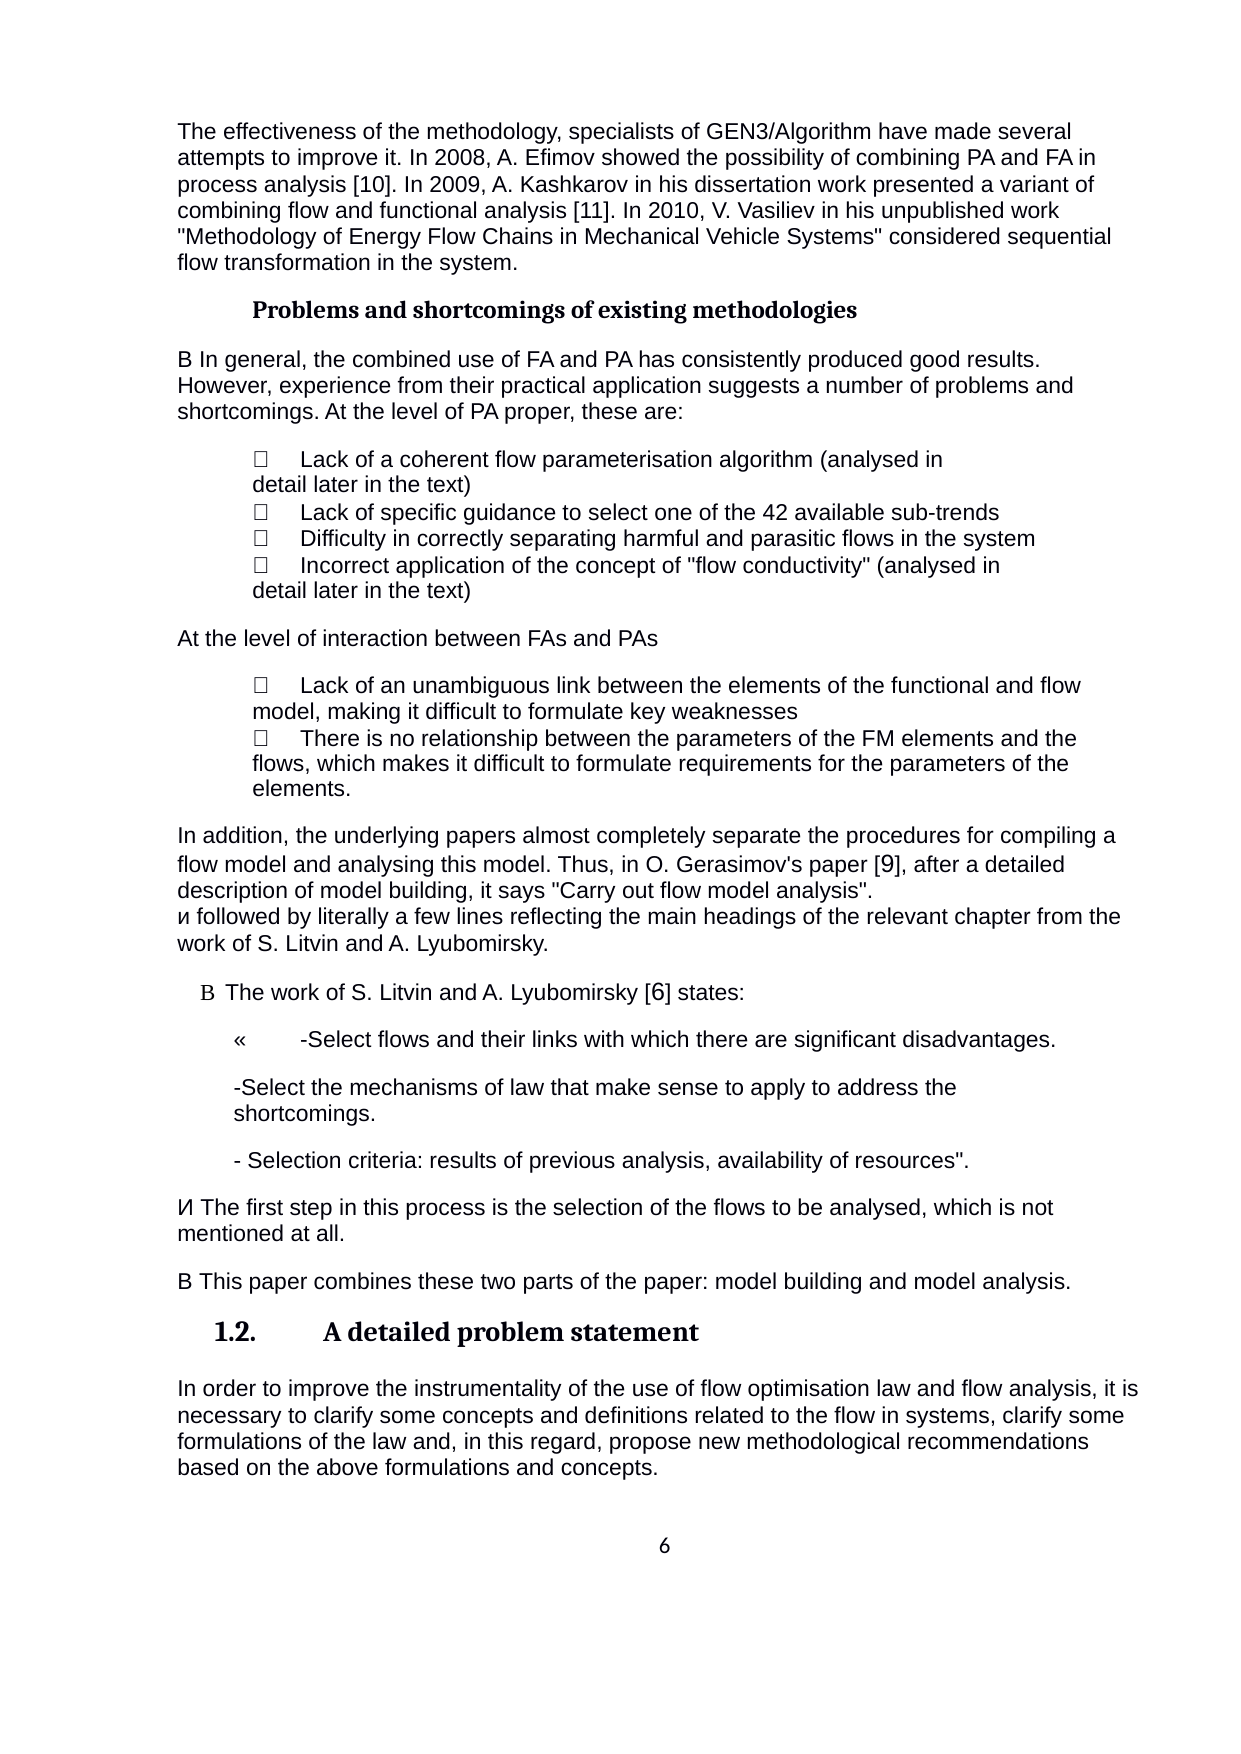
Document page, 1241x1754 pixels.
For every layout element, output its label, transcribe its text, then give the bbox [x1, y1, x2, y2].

text In addition, the underlying papers almost completely separate the procedures for compiling a flow model and analysing this model. Thus, in O. Gerasimov's paper [9], after a detailed description of model building, it says "Carry out flow model analysis". [177, 823, 1146, 903]
list Lack of specific guidance to select one of the 42 available sub-trends [252, 500, 1050, 525]
text 1.2. A detailed problem statement [214, 1315, 1148, 1349]
list Incorrect application of the concept of "flow conductivity" (analysed in detail later in the text) [252, 553, 1012, 604]
list Lack of an unambiguous link between the elements of the functional and flow model, making it difficult to formulate key weaknesses [252, 674, 1117, 724]
list Difficulty in correctly separating harmful and parasitic flows in the system [252, 525, 1148, 551]
list Lack of a coherent flow parameterisation algorithm (analysed in detail later in the text) [252, 447, 981, 497]
text Problems and shortcomings of existing methodologies [252, 296, 1148, 325]
text 6 [150, 1531, 1179, 1559]
list The first step in this process is the selection of the flows to be analysed, which is not mentioned at all. [177, 1195, 1131, 1247]
list followed by literally a few lines reflecting the main headings of the relevant chapter from the work of S. Litvin and A. Lyubomirsky. [177, 904, 1125, 956]
list There is no relationship between the parameters of the FM elements and the flows, which makes it difficult to formulate requirements for the parameters of the elements. [252, 726, 1110, 802]
list The work of S. Litvin and A. Lyubomirsky [6] states: [200, 977, 1148, 1006]
text In order to improve the instrumentality of the use of flow optimisation law and flow analysis, it is necessary to clarify some concepts and definitions related to the flow in systems, clarify some formulations of the law and, in this regard, propose new methodological recommendations based on the above formulations and concepts. [177, 1376, 1148, 1480]
text The effectiveness of the methodology, specialists of GEN3/Algorithm have made several attempts to improve it. In 2008, A. Efimov showed the possibility of combining PA and FA in process analysis [10]. In 2009, A. Kashkarov in his dissertation work presented a variant of combining flow and functional analysis [11]. In 2010, V. Vasiliev in his unpublished work "Methodology of Energy Flow Chains in Mechanical Vehicle Systems" considered sequential flow transformation in the system. [177, 118, 1119, 275]
text At the level of interaction between FAs and PAs [177, 624, 1148, 651]
list -Select flows and their links with which there are significant disadvantages. [233, 1026, 1148, 1053]
text -Select the mechanisms of law that make sense to apply to address the shortcomings. [233, 1074, 1087, 1126]
text - Selection criteria: results of previous analysis, availability of resources". [233, 1147, 1148, 1173]
list In general, the combined use of FA and PA has consistently produced good results. However, experience from their practical application suggests a number of problems and shortcomings. At the level of PA proper, these are: [177, 347, 1131, 424]
list This paper combines these two parts of the paper: model building and model analysis. [177, 1269, 1098, 1294]
